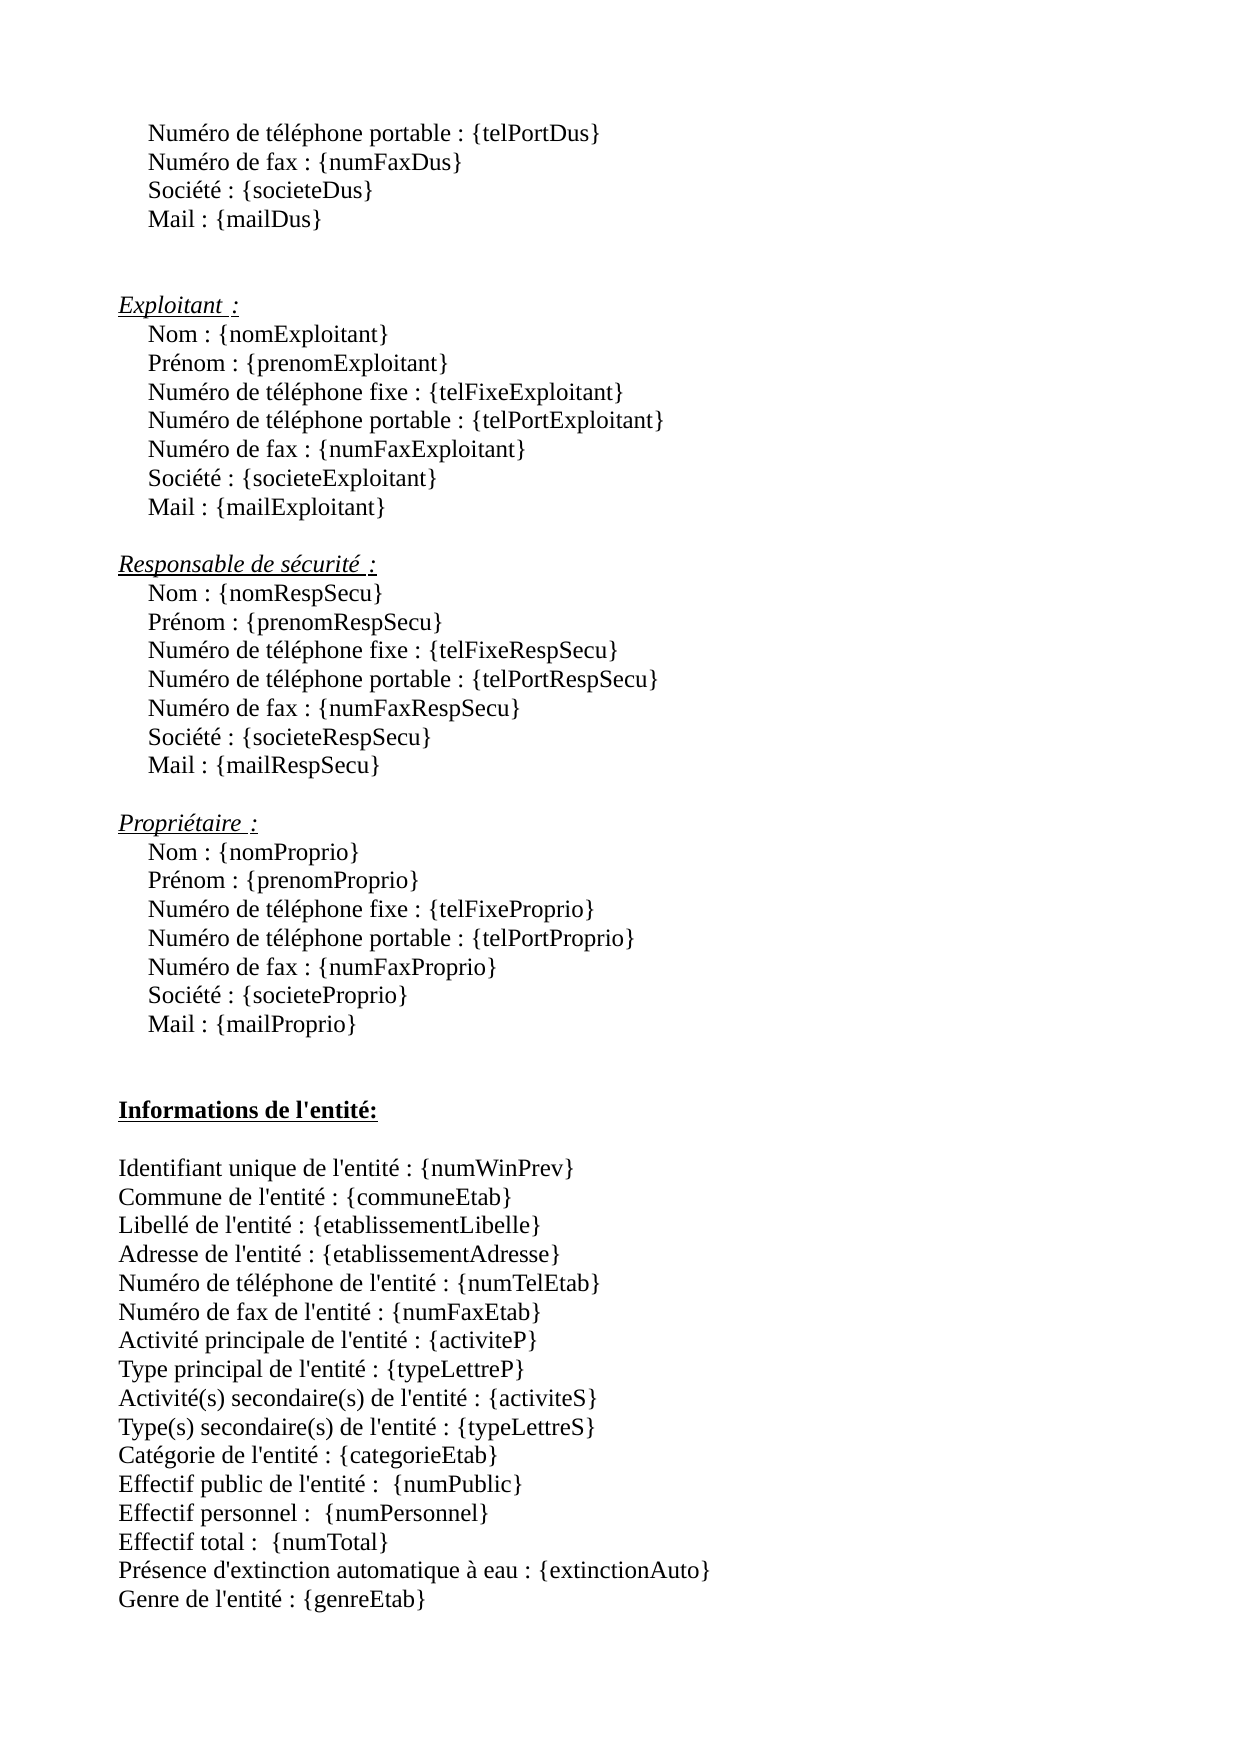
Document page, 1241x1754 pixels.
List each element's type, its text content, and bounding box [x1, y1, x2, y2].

text Numéro de téléphone fixe : {telFixeProprio} [118, 894, 1122, 923]
text Numéro de fax : {numFaxRespSecu} [118, 693, 1122, 722]
text Nom : {nomProprio} [118, 837, 1122, 866]
text Numéro de fax de l'entité : {numFaxEtab} [118, 1297, 1122, 1326]
text Numéro de téléphone fixe : {telFixeExploitant} [118, 377, 1122, 406]
text Numéro de téléphone portable : {telPortDus} [118, 118, 1122, 147]
text Genre de l'entité : {genreEtab} [118, 1584, 1122, 1613]
text Responsable de sécurité : [118, 549, 1122, 578]
text Mail : {mailDus} [118, 204, 1122, 233]
text Société : {societeExploitant} [118, 463, 1122, 492]
text Numéro de fax : {numFaxProprio} [118, 952, 1122, 981]
text Mail : {mailRespSecu} [118, 751, 1122, 779]
text Type principal de l'entité : {typeLettreP} [118, 1354, 1122, 1383]
text Exploitant : [118, 291, 1122, 319]
text Numéro de téléphone portable : {telPortRespSecu} [118, 664, 1122, 693]
text Numéro de fax : {numFaxDus} [118, 147, 1122, 176]
text Numéro de téléphone portable : {telPortExploitant} [118, 406, 1122, 434]
text Type(s) secondaire(s) de l'entité : {typeLettreS} [118, 1412, 1122, 1441]
text Effectif public de l'entité : {numPublic} [118, 1469, 1122, 1498]
text Société : {societeProprio} [118, 981, 1122, 1009]
text Numéro de téléphone portable : {telPortProprio} [118, 923, 1122, 952]
text Activité(s) secondaire(s) de l'entité : {activiteS} [118, 1383, 1122, 1412]
text Informations de l'entité: [118, 1096, 1122, 1124]
text Numéro de fax : {numFaxExploitant} [118, 434, 1122, 463]
text Effectif personnel : {numPersonnel} [118, 1498, 1122, 1527]
text Mail : {mailExploitant} [118, 492, 1122, 521]
text Prénom : {prenomExploitant} [118, 348, 1122, 377]
text Prénom : {prenomProprio} [118, 866, 1122, 894]
text Identifiant unique de l'entité : {numWinPrev} [118, 1153, 1122, 1182]
text Nom : {nomExploitant} [118, 319, 1122, 348]
text Numéro de téléphone de l'entité : {numTelEtab} [118, 1268, 1122, 1297]
text Catégorie de l'entité : {categorieEtab} [118, 1441, 1122, 1469]
text Prénom : {prenomRespSecu} [118, 607, 1122, 636]
text Société : {societeRespSecu} [118, 722, 1122, 751]
text Commune de l'entité : {communeEtab} [118, 1182, 1122, 1211]
text Nom : {nomRespSecu} [118, 578, 1122, 607]
text Propriétaire : [118, 808, 1122, 837]
text Numéro de téléphone fixe : {telFixeRespSecu} [118, 636, 1122, 664]
text Adresse de l'entité : {etablissementAdresse} [118, 1239, 1122, 1268]
text Société : {societeDus} [118, 176, 1122, 204]
text Activité principale de l'entité : {activiteP} [118, 1326, 1122, 1354]
text Libellé de l'entité : {etablissementLibelle} [118, 1211, 1122, 1239]
text Effectif total : {numTotal} [118, 1527, 1122, 1556]
text Mail : {mailProprio} [118, 1009, 1122, 1038]
text Présence d'extinction automatique à eau : {extinctionAuto} [118, 1556, 1122, 1584]
